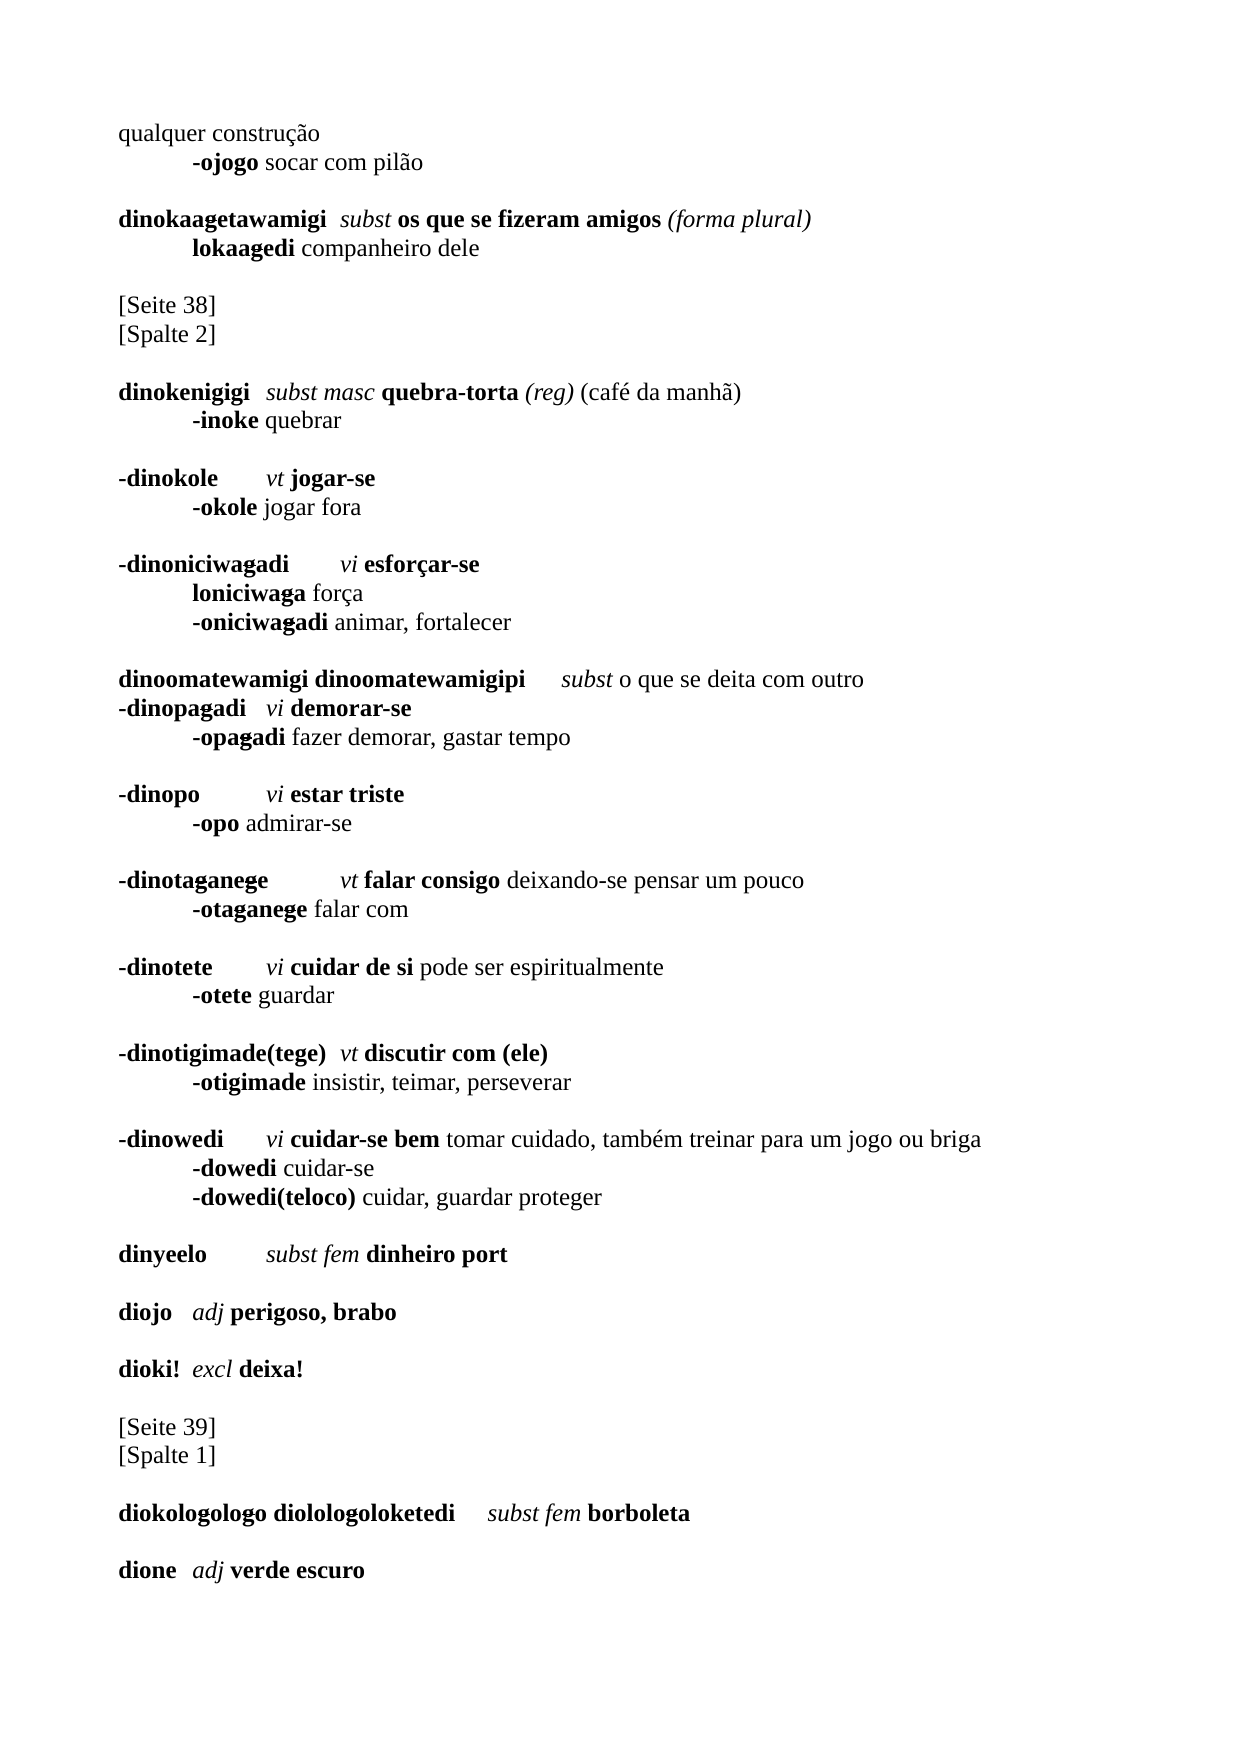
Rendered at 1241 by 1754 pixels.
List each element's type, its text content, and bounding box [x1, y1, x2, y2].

text dinokenigigi subst masc quebra-torta (reg) (café da manhã) [118, 377, 1122, 406]
text -dinotete vi cuidar de si pode ser espiritualmente [118, 952, 1122, 981]
text -otigimade insistir, teimar, perseverar [118, 1067, 1122, 1096]
text [Spalte 1] [118, 1441, 1122, 1469]
text -oniciwagadi animar, fortalecer [118, 607, 1122, 636]
text -opo admirar-se [118, 808, 1122, 837]
text [Spalte 2] [118, 319, 1122, 348]
text diojo adj perigoso, brabo [118, 1297, 1122, 1326]
text [Seite 38] [118, 291, 1122, 319]
text [Seite 39] [118, 1412, 1122, 1441]
text dinokaagetawamigi subst os que se fizeram amigos (forma plural) [118, 204, 1122, 233]
text -dinotigimade(tege) vt discutir com (ele) [118, 1038, 1122, 1067]
text -dinokole vt jogar-se [118, 463, 1122, 492]
text -opagadi fazer demorar, gastar tempo [118, 722, 1122, 751]
text qualquer construção [118, 118, 1122, 147]
text -dowedi(teloco) cuidar, guardar proteger [118, 1182, 1122, 1211]
text -dinopo vi estar triste [118, 779, 1122, 808]
text dinyeelo subst fem dinheiro port [118, 1239, 1122, 1268]
text -okole jogar fora [118, 492, 1122, 521]
text diokologologo diolologoloketedi subst fem borboleta [118, 1498, 1122, 1527]
text -otaganege falar com [118, 894, 1122, 923]
text -inoke quebrar [118, 406, 1122, 434]
text dione adj verde escuro [118, 1556, 1122, 1584]
text -dinopagadi vi demorar-se [118, 693, 1122, 722]
text dinoomatewamigi dinoomatewamigipi subst o que se deita com outro [118, 664, 1122, 693]
text -ojogo socar com pilão [118, 147, 1122, 176]
text -dinowedi vi cuidar-se bem tomar cuidado, também treinar para um jogo ou briga [118, 1124, 1122, 1153]
text -otete guardar [118, 981, 1122, 1009]
text -dowedi cuidar-se [118, 1153, 1122, 1182]
text dioki! excl deixa! [118, 1354, 1122, 1383]
text lokaagedi companheiro dele [118, 233, 1122, 262]
text loniciwaga força [118, 578, 1122, 607]
text -dinoniciwagadi vi esforçar-se [118, 549, 1122, 578]
text -dinotaganege vt falar consigo deixando-se pensar um pouco [118, 866, 1122, 894]
